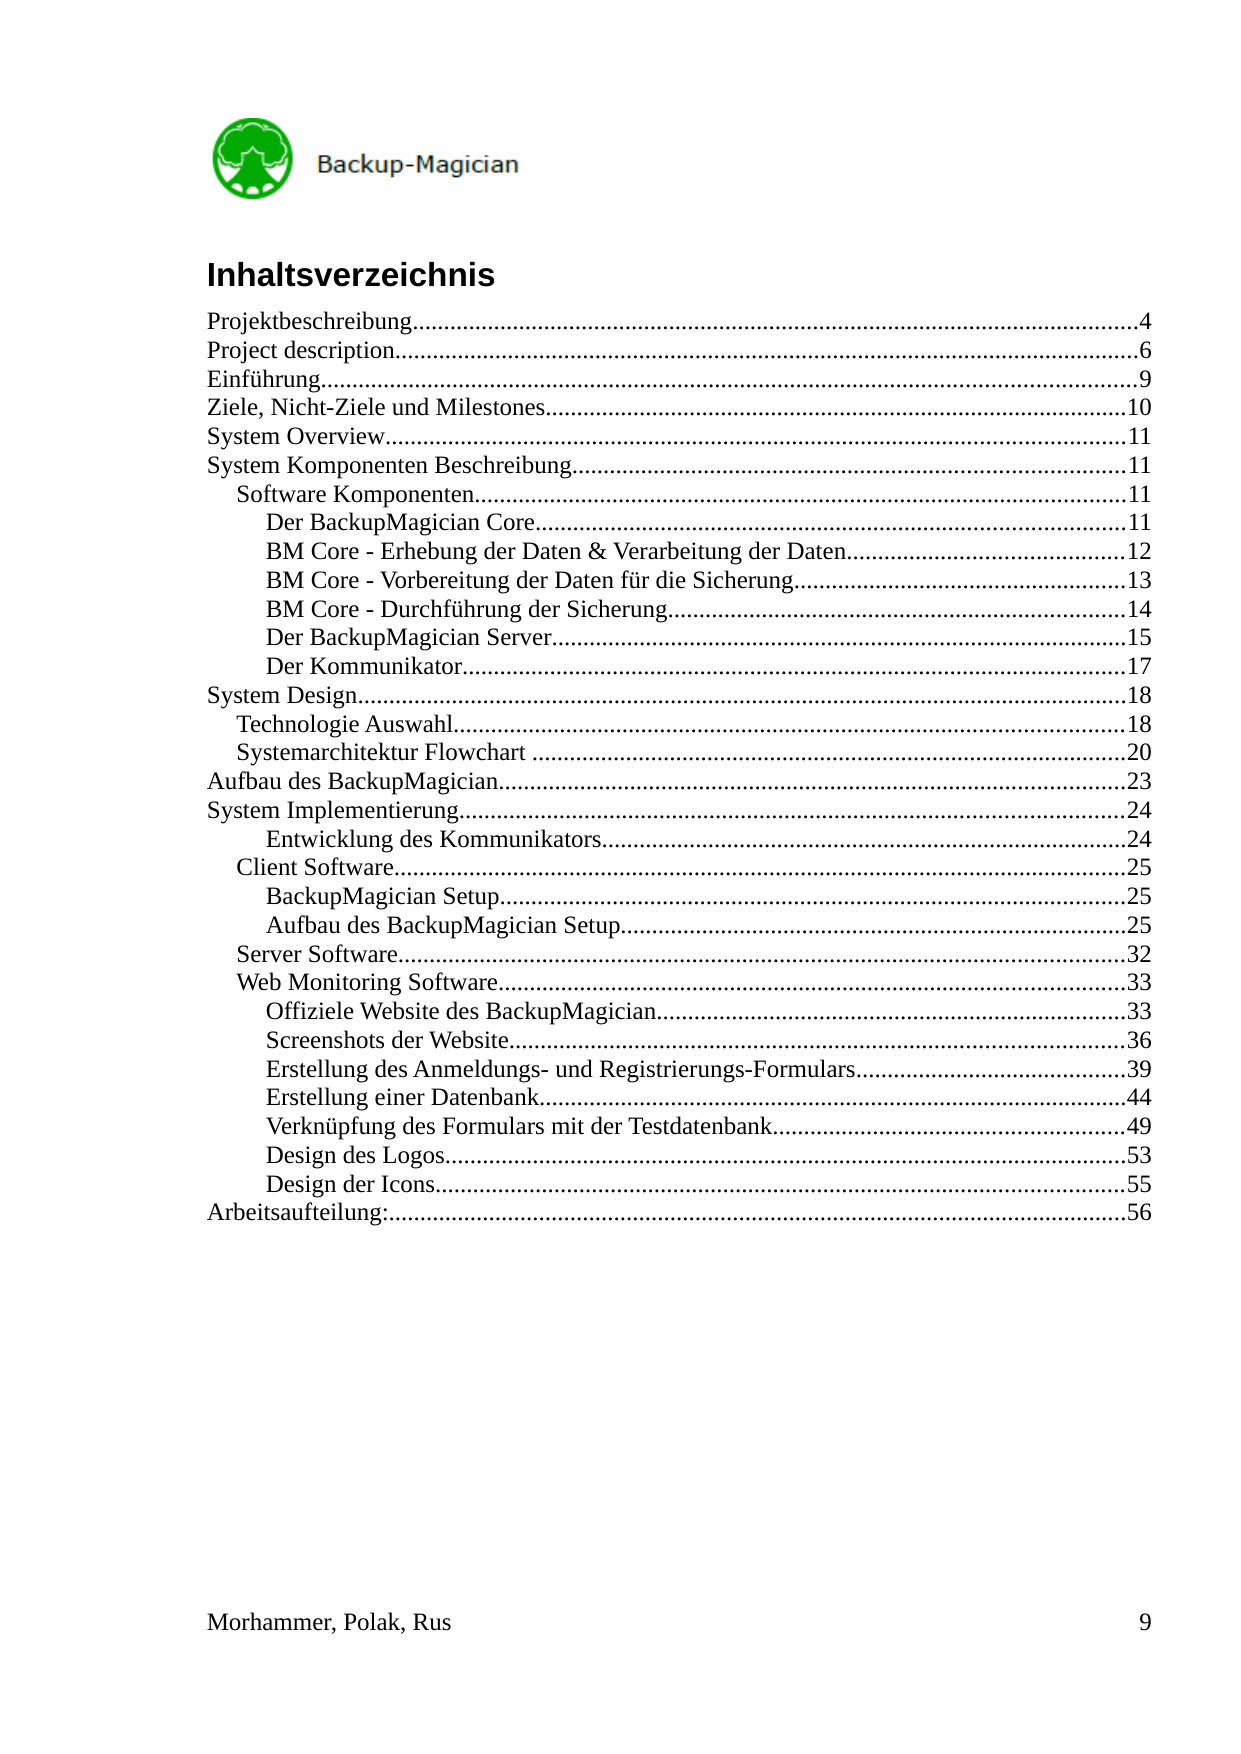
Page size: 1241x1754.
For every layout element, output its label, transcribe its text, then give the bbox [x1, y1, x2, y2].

text Ziele, Nicht-Ziele und Milestones 10 [207, 392, 1152, 421]
text Erstellung einer Datenbank 44 [266, 1082, 1152, 1111]
text Der BackupMagician Core 11 [266, 507, 1152, 536]
text Technologie Auswahl 18 [236, 709, 1152, 737]
text Design des Logos 53 [266, 1140, 1152, 1169]
text Der Kommunikator 17 [266, 651, 1152, 680]
subtitle Inhaltsverzeichnis [207, 255, 1152, 294]
text BM Core - Vorbereitung der Daten für die Sicherung 13 [266, 565, 1152, 594]
text BM Core - Durchführung der Sicherung 14 [266, 594, 1152, 622]
text Einführung 9 [207, 364, 1152, 392]
text System Design 18 [207, 680, 1152, 709]
text Project description 6 [207, 335, 1152, 364]
text System Overview 11 [207, 421, 1152, 450]
text Design der Icons 55 [266, 1169, 1152, 1197]
text Der BackupMagician Server 15 [266, 622, 1152, 651]
text Entwicklung des Kommunikators 24 [266, 824, 1152, 852]
text Screenshots der Website 36 [266, 1025, 1152, 1054]
text Web Monitoring Software 33 [236, 967, 1152, 996]
text BM Core - Erhebung der Daten & Verarbeitung der Daten 12 [266, 536, 1152, 565]
text Software Komponenten 11 [236, 479, 1152, 507]
picture [210, 118, 523, 201]
text Erstellung des Anmeldungs- und Registrierungs-Formulars 39 [266, 1054, 1152, 1082]
text Verknüpfung des Formulars mit der Testdatenbank 49 [266, 1111, 1152, 1140]
text Systemarchitektur Flowchart 20 [236, 737, 1152, 766]
text Server Software 32 [236, 939, 1152, 967]
text Aufbau des BackupMagician Setup 25 [266, 910, 1152, 939]
text Client Software 25 [236, 852, 1152, 881]
text Offiziele Website des BackupMagician 33 [266, 996, 1152, 1025]
text Arbeitsaufteilung: 56 [207, 1197, 1152, 1226]
text System Komponenten Beschreibung 11 [207, 450, 1152, 479]
text Aufbau des BackupMagician 23 [207, 766, 1152, 795]
text Projektbeschreibung 4 [207, 306, 1152, 335]
text System Implementierung 24 [207, 795, 1152, 824]
text BackupMagician Setup 25 [266, 881, 1152, 910]
